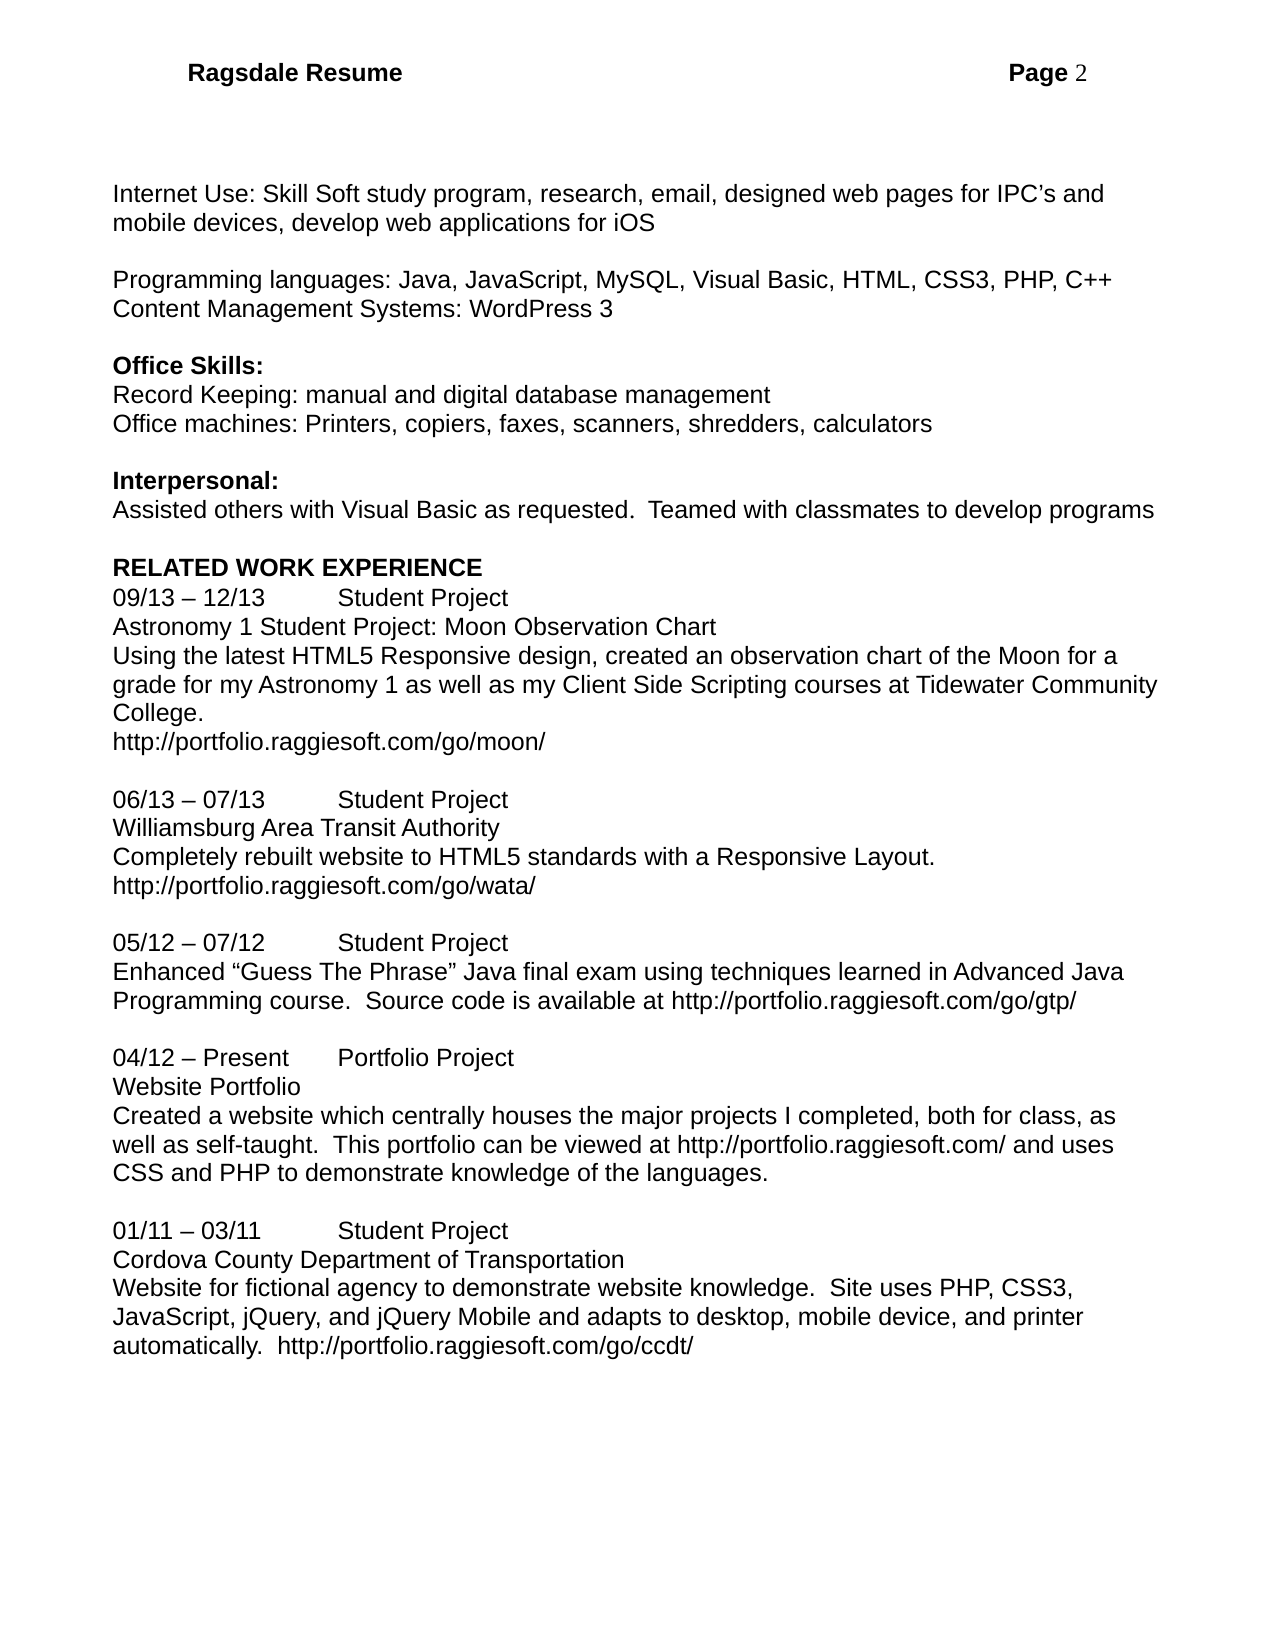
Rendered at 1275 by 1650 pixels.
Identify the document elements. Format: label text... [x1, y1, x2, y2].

text 04/12 – Present Portfolio Project [112, 1043, 1162, 1072]
text Cordova County Department of Transportation [112, 1244, 1162, 1273]
text Enhanced “Guess The Phrase” Java final exam using techniques learned in Advanced Java Programming course. Source code is available at http://portfolio.raggiesoft.com/go/gtp/ [112, 957, 1162, 1014]
text 01/11 – 03/11 Student Project [112, 1216, 1162, 1244]
text 05/12 – 07/12 Student Project [112, 928, 1162, 957]
text RELATED WORK EXPERIENCE [112, 553, 1162, 581]
text Programming languages: Java, JavaScript, MySQL, Visual Basic, HTML, CSS3, PHP, C++ [112, 265, 1162, 294]
text Website Portfolio [112, 1072, 1162, 1101]
text Using the latest HTML5 Responsive design, created an observation chart of the Moon for a grade for my Astronomy 1 as well as my Client Side Scripting courses at Tidewater Community College. [112, 641, 1162, 727]
text Website for fictional agency to demonstrate website knowledge. Site uses PHP, CSS3, JavaScript, jQuery, and jQuery Mobile and adapts to desktop, mobile device, and printer automatically. http://portfolio.raggiesoft.com/go/ccdt/ [112, 1273, 1162, 1359]
text Record Keeping: manual and digital database management [112, 380, 1162, 409]
text Williamsburg Area Transit Authority [112, 813, 1162, 842]
text Office Skills: [112, 351, 1162, 380]
text Completely rebuilt website to HTML5 standards with a Responsive Layout. http://portfolio.raggiesoft.com/go/wata/ [112, 842, 1162, 899]
text Office machines: Printers, copiers, faxes, scanners, shredders, calculators [112, 409, 1162, 437]
text Interpersonal: [112, 466, 1162, 495]
text 06/13 – 07/13 Student Project [112, 784, 1162, 813]
text Internet Use: Skill Soft study program, research, email, designed web pages for IPC’s and mobile devices, develop web applications for iOS [112, 179, 1162, 236]
text Content Management Systems: WordPress 3 [112, 294, 1162, 322]
text http://portfolio.raggiesoft.com/go/moon/ [112, 727, 1162, 756]
text Created a website which centrally houses the major projects I completed, both for class, as well as self-taught. This portfolio can be viewed at http://portfolio.raggiesoft.com/ and uses CSS and PHP to demonstrate knowledge of the languages. [112, 1101, 1162, 1187]
text Assisted others with Visual Basic as requested. Teamed with classmates to develop programs [112, 495, 1162, 524]
text 09/13 – 12/13 Student Project [112, 583, 1162, 612]
text Astronomy 1 Student Project: Moon Observation Chart [112, 612, 1162, 641]
